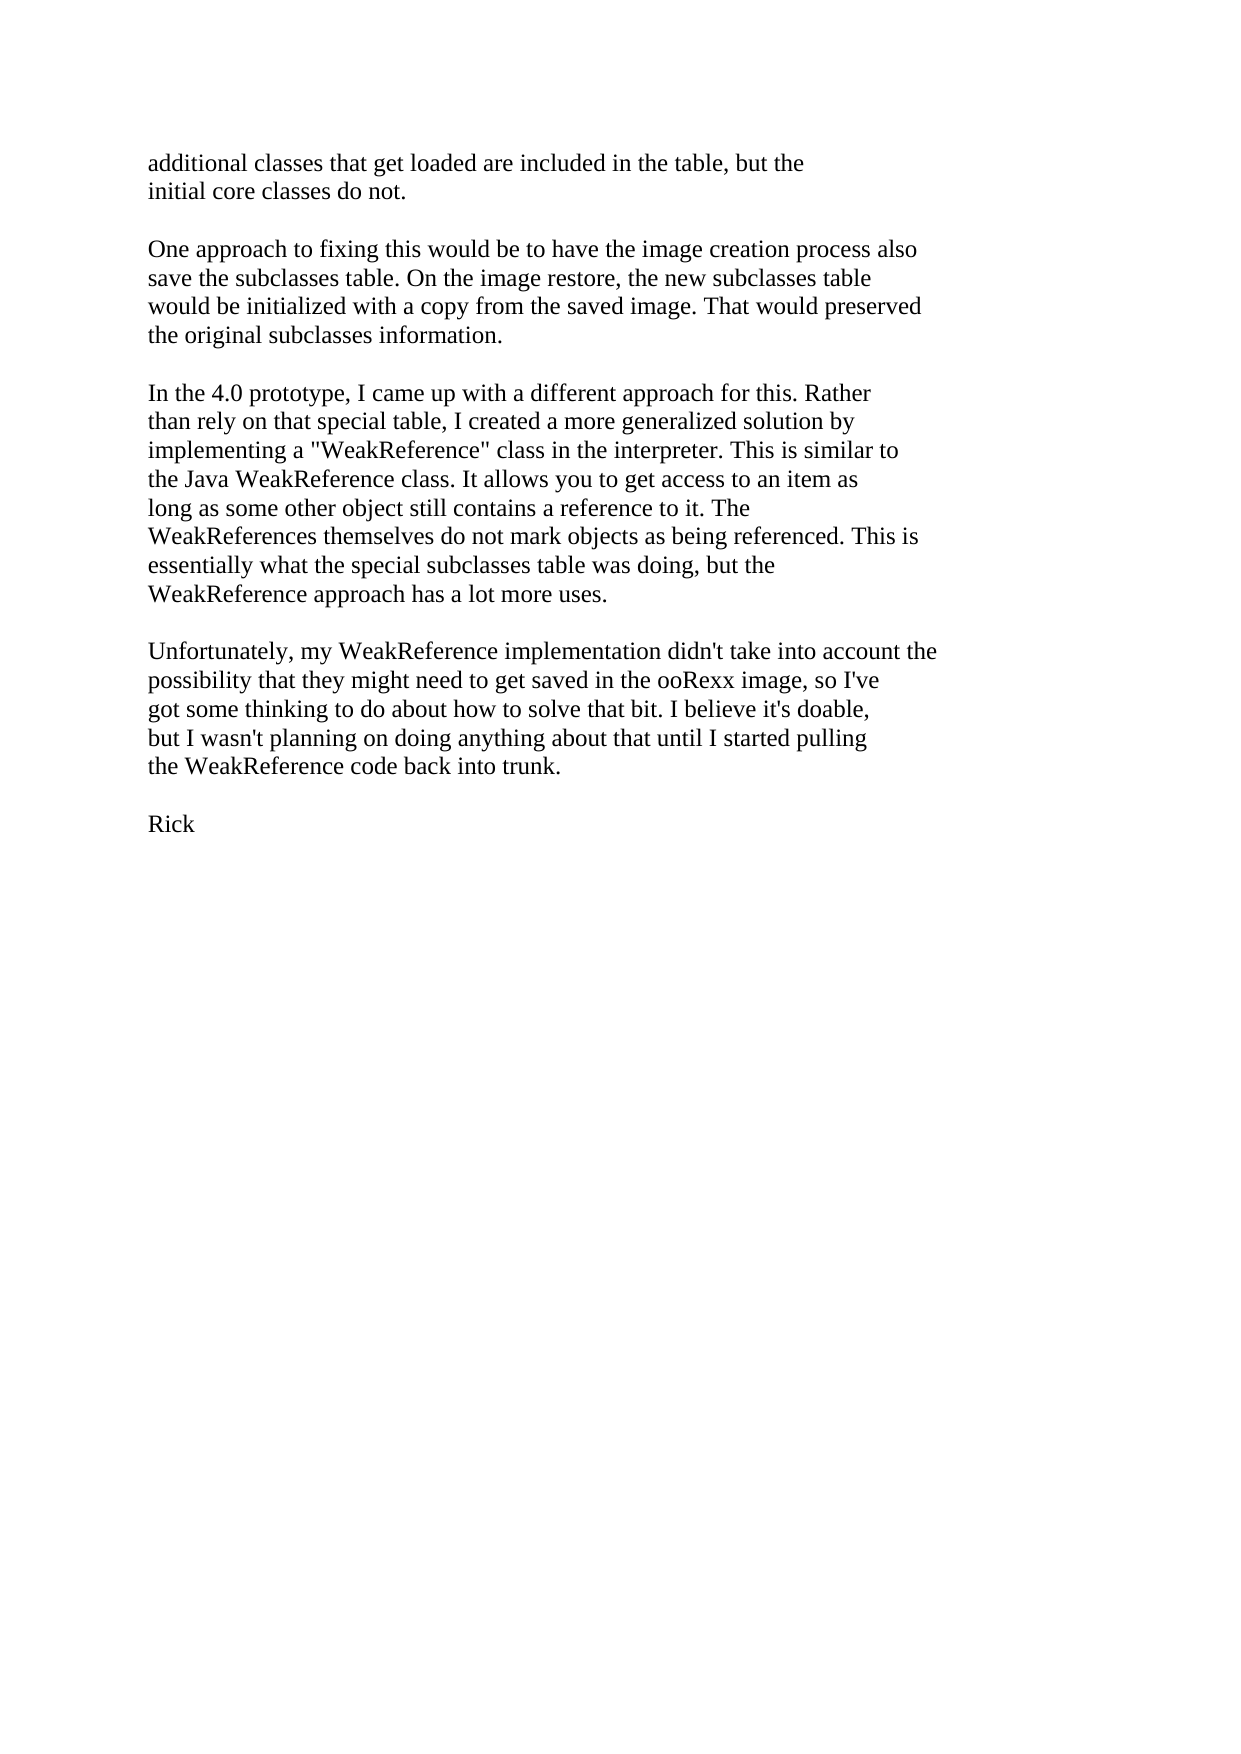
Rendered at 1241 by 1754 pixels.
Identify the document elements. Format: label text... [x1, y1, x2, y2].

text additional classes that get loaded are included in the table, but the initial core classes do not. One approach to fixing this would be to have the image creation process also save the subclasses table. On the image restore, the new subclasses table would be initialized with a copy from the saved image. That would preserved the original subclasses information. In the 4.0 prototype, I came up with a different approach for this. Rather than rely on that special table, I created a more generalized solution by implementing a "WeakReference" class in the interpreter. This is similar to the Java WeakReference class. It allows you to get access to an item as long as some other object still contains a reference to it. The WeakReferences themselves do not mark objects as being referenced. This is essentially what the special subclasses table was doing, but the WeakReference approach has a lot more uses. Unfortunately, my WeakReference implementation didn't take into account the possibility that they might need to get saved in the ooRexx image, so I've got some thinking to do about how to solve that bit. I believe it's doable, but I wasn't planning on doing anything about that until I started pulling the WeakReference code back into trunk. Rick [148, 148, 1093, 838]
